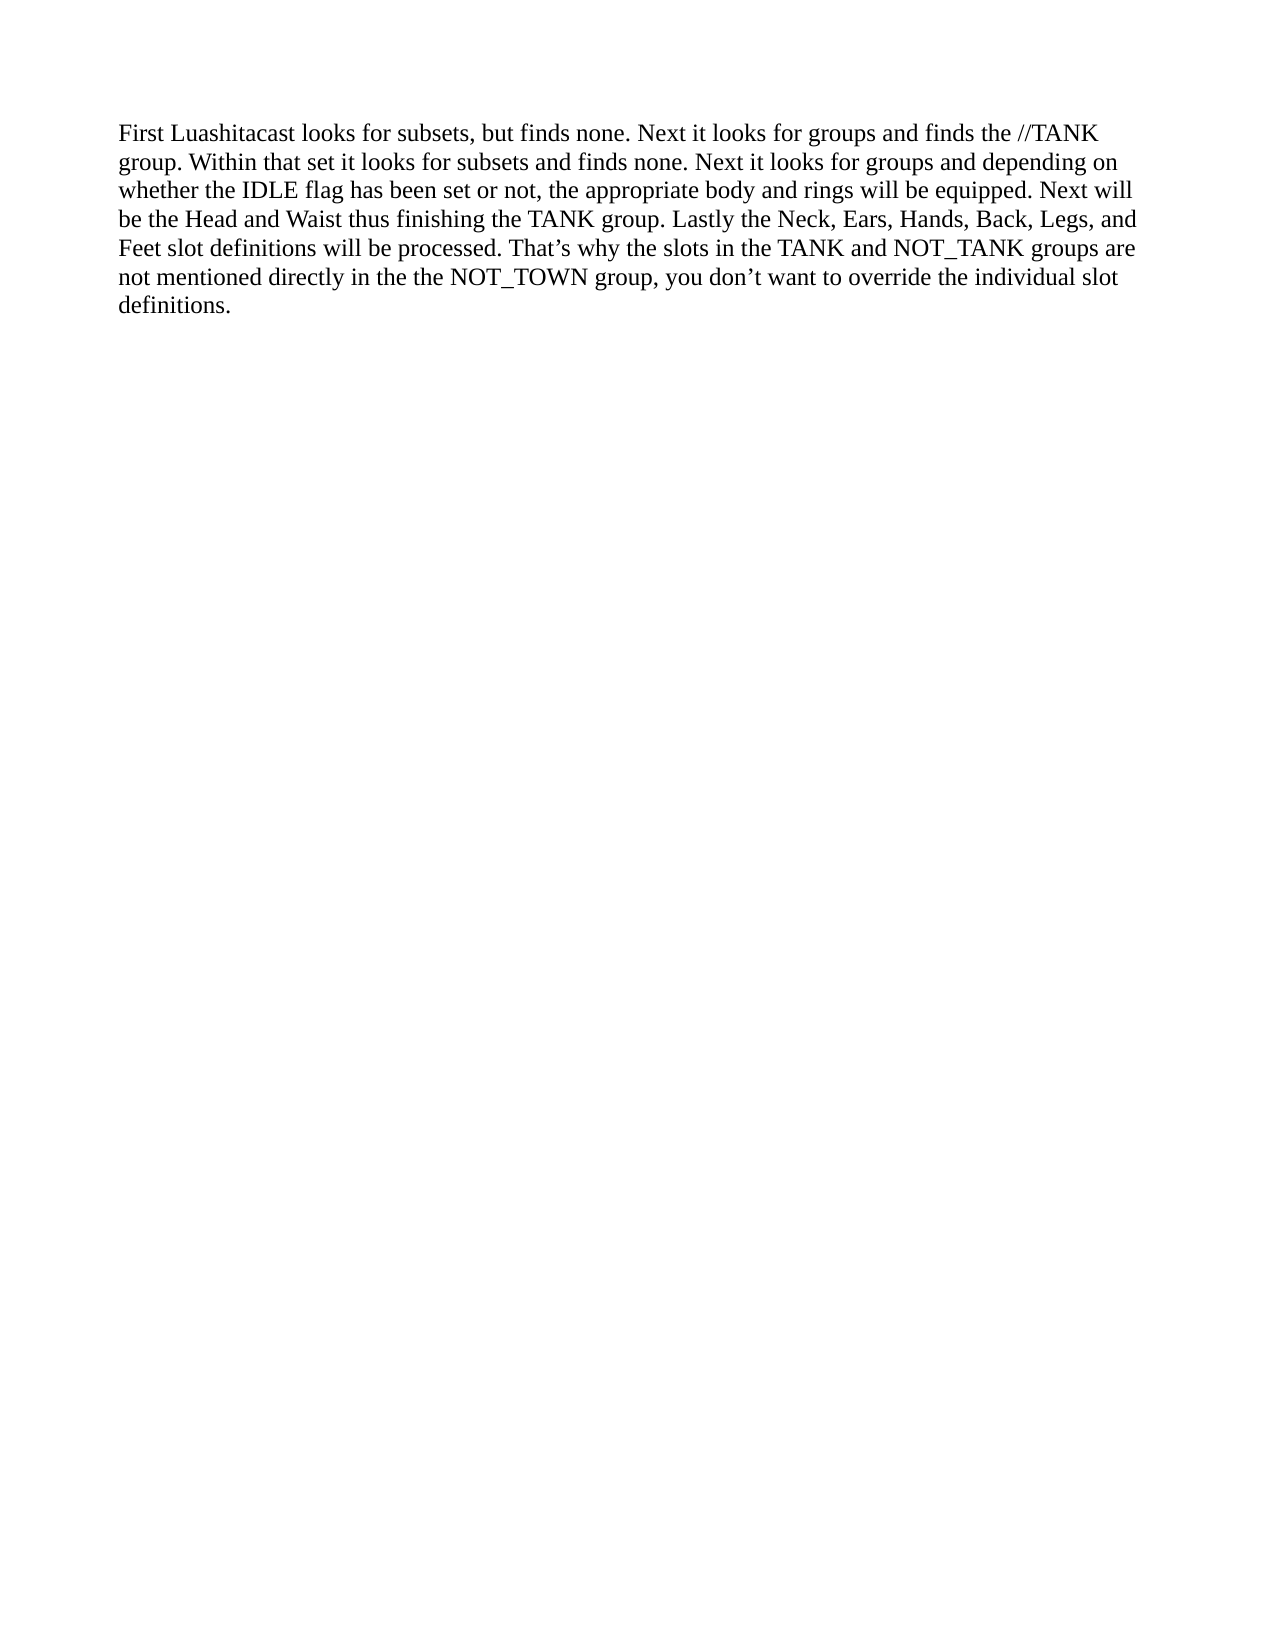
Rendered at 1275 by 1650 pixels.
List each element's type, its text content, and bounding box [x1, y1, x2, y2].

text First Luashitacast looks for subsets, but finds none. Next it looks for groups and finds the //TANK group. Within that set it looks for subsets and finds none. Next it looks for groups and depending on whether the IDLE flag has been set or not, the appropriate body and rings will be equipped. Next will be the Head and Waist thus finishing the TANK group. Lastly the Neck, Ears, Hands, Back, Legs, and Feet slot definitions will be processed. That’s why the slots in the TANK and NOT_TANK groups are not mentioned directly in the the NOT_TOWN group, you don’t want to override the individual slot definitions. [118, 118, 1157, 322]
